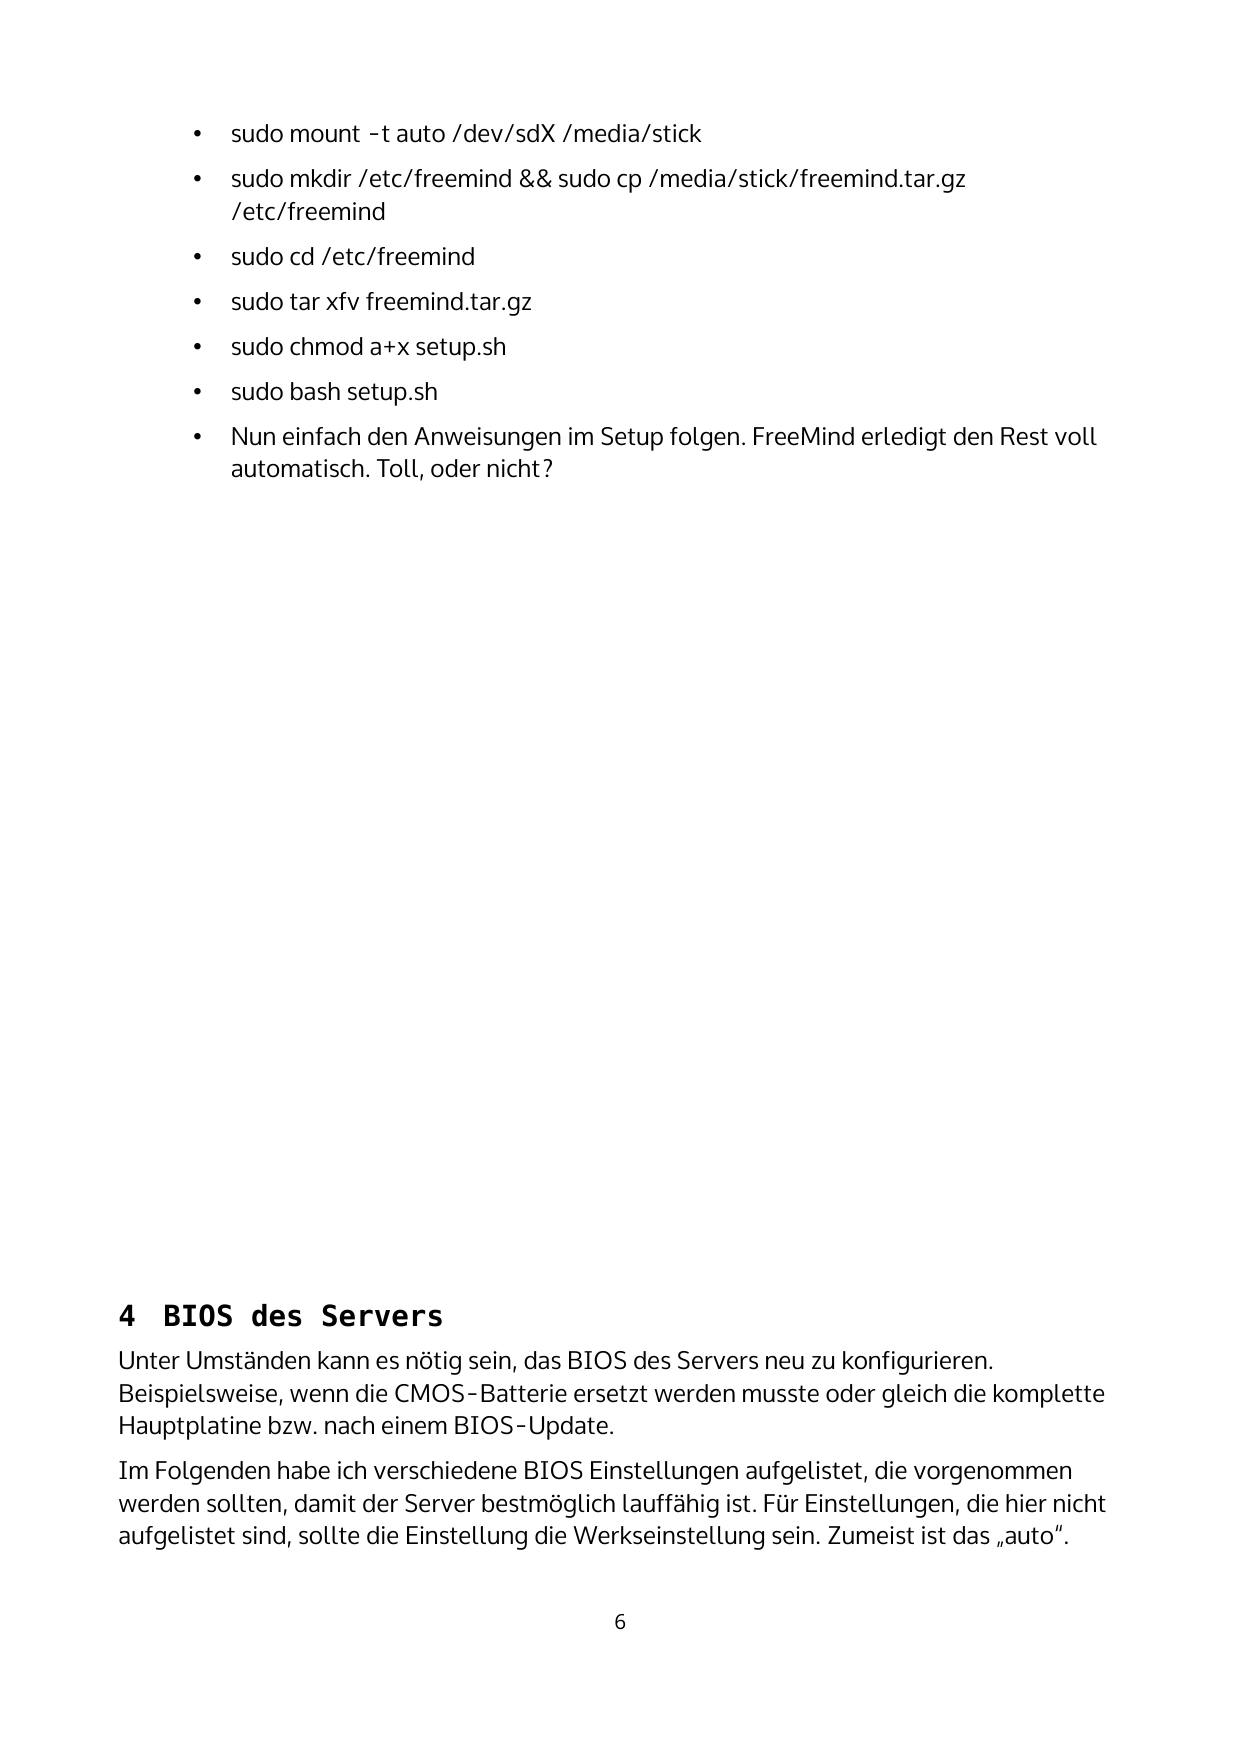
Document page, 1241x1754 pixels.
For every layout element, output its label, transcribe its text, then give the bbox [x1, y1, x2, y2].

list sudo chmod a+x setup.sh [193, 331, 1122, 363]
subtitle 4 BIOS des Servers [118, 1299, 1122, 1333]
list sudo bash setup.sh [193, 376, 1122, 408]
list Nun einfach den Anweisungen im Setup folgen. FreeMind erledigt den Rest voll automatisch. Toll, oder nicht? [193, 421, 1122, 486]
list sudo mkdir /etc/freemind && sudo cp /media/stick/freemind.tar.gz /etc/freemind [193, 163, 1122, 228]
text Im Folgenden habe ich verschiedene BIOS Einstellungen aufgelistet, die vorgenommen werden sollten, damit der Server bestmöglich lauffähig ist. Für Einstellungen, die hier nicht aufgelistet sind, sollte die Einstellung die Werkseinstellung sein. Zumeist ist das „auto“. [118, 1455, 1122, 1553]
list sudo mount -t auto /dev/sdX /media/stick [193, 118, 1122, 151]
list sudo cd /etc/freemind [193, 241, 1122, 273]
text Unter Umständen kann es nötig sein, das BIOS des Servers neu zu konfigurieren. Beispielsweise, wenn die CMOS-Batterie ersetzt werden musste oder gleich die komplette Hauptplatine bzw. nach einem BIOS-Update. [118, 1345, 1122, 1443]
list sudo tar xfv freemind.tar.gz [193, 286, 1122, 318]
